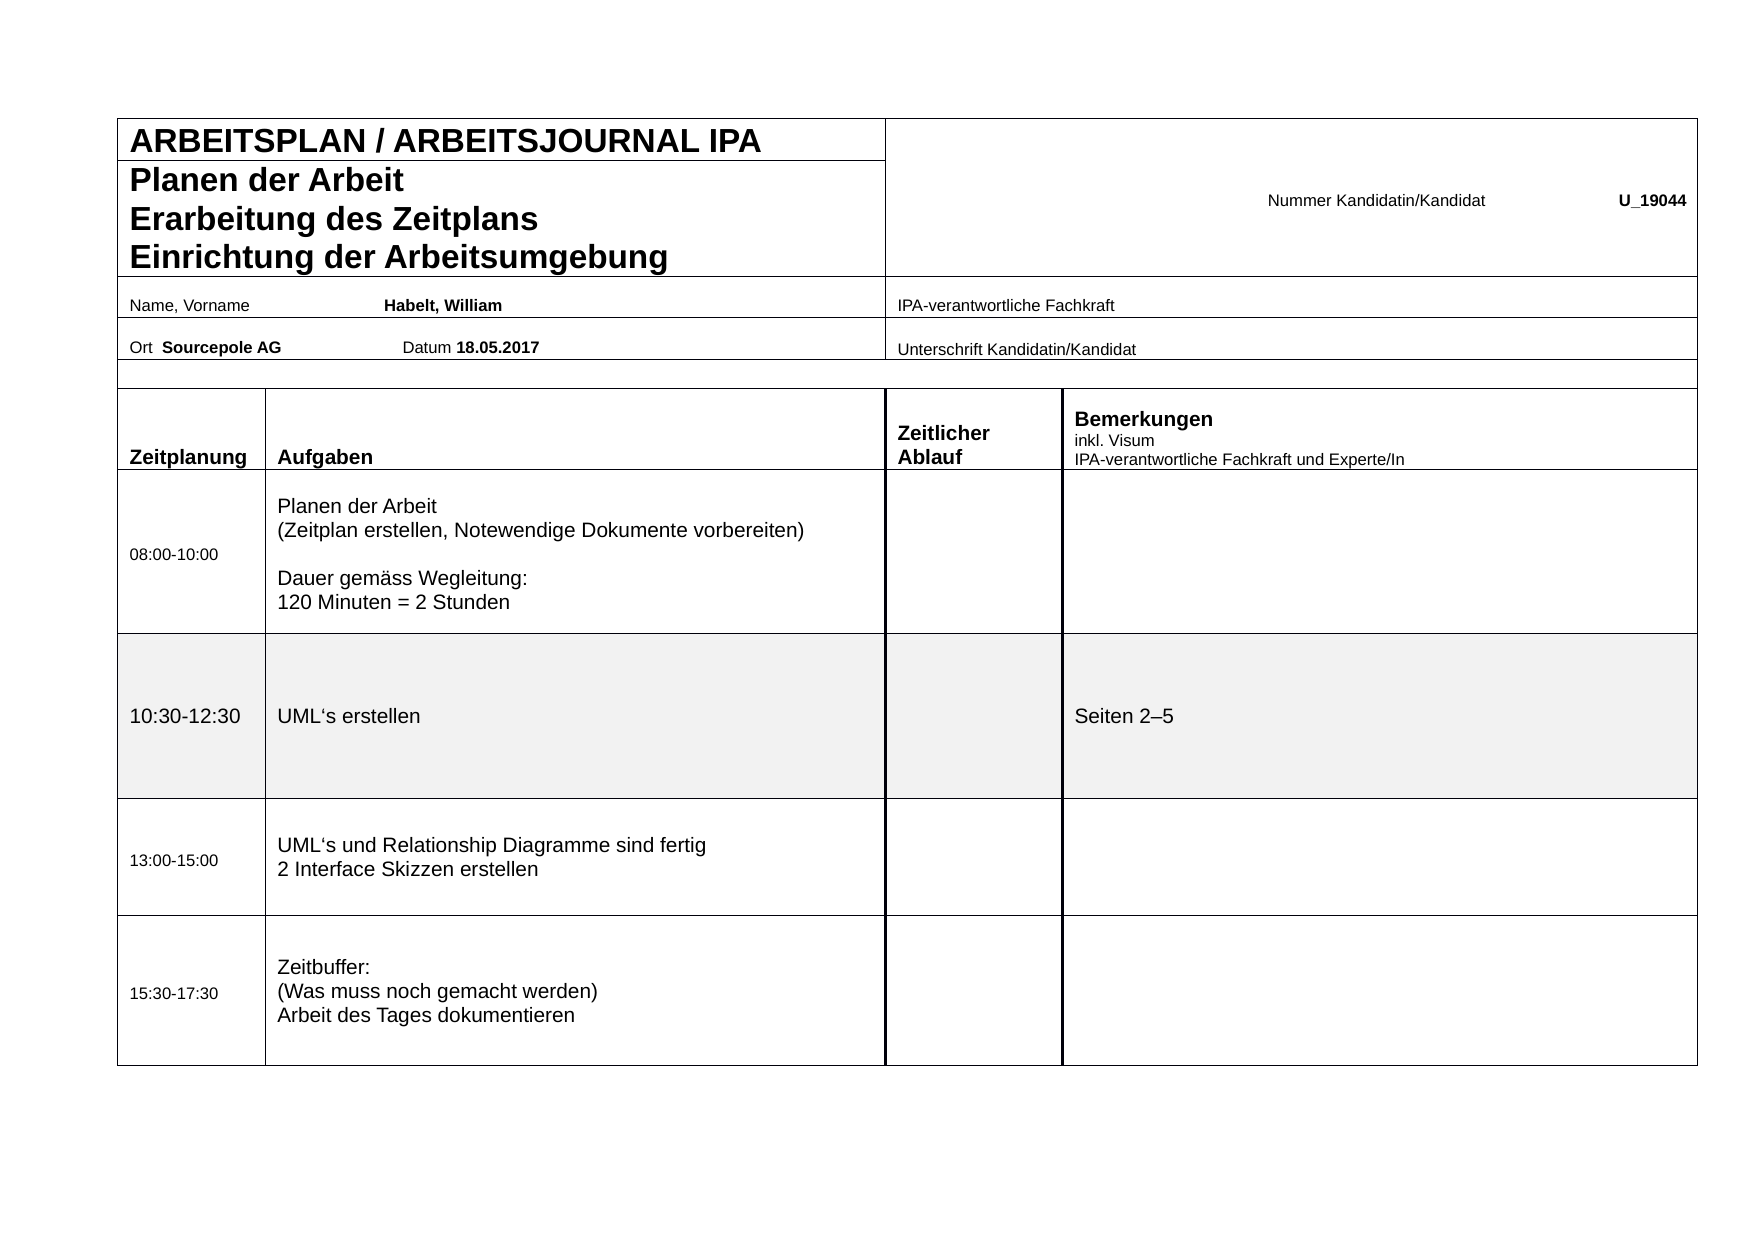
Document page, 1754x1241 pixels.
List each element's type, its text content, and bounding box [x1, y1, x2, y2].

table_cell [1064, 799, 1697, 915]
table_cell Name, Vorname Habelt, William [118, 277, 885, 317]
table_cell Planen der Arbeit (Zeitplan erstellen, Notewendige Dokumente vorbereiten) Dauer gemäss Wegleitung: 120 Minuten = 2 Stunden [266, 470, 884, 633]
table_header ARBEITSPLAN / ARBEITSJOURNAL IPA [118, 119, 885, 159]
table_cell Aufgaben [266, 389, 884, 469]
table_cell [887, 799, 1061, 915]
table_cell UML‘s und Relationship Diagramme sind fertig 2 Interface Skizzen erstellen [266, 799, 884, 915]
table_cell IPA-verantwortliche Fachkraft [886, 277, 1697, 317]
table_cell [1064, 916, 1697, 1065]
table_cell Planen der Arbeit Erarbeitung des Zeitplans Einrichtung der Arbeitsumgebung [118, 161, 885, 276]
table_cell Seiten 2–5 [1064, 634, 1697, 798]
table_cell Unterschrift Kandidatin/Kandidat [886, 318, 1697, 358]
table_cell Zeitplanung [118, 389, 265, 469]
table_cell [887, 470, 1061, 633]
table_cell [118, 360, 1697, 388]
table_cell 10:30-12:30 [118, 634, 265, 798]
table_cell Zeitlicher Ablauf [887, 389, 1061, 469]
table_cell Ort Sourcepole AG Datum 18.05.2017 [118, 318, 885, 358]
table_header Nummer Kandidatin/Kandidat U_19044 [886, 119, 1697, 276]
table_cell [887, 916, 1061, 1065]
table_cell 13:00-15:00 [118, 799, 265, 915]
table_cell 15:30-17:30 [118, 916, 265, 1065]
table_cell [1064, 470, 1697, 633]
table_cell 08:00-10:00 [118, 470, 265, 633]
table_cell Bemerkungen inkl. Visum IPA-verantwortliche Fachkraft und Experte/In [1064, 389, 1697, 469]
table_cell [887, 634, 1061, 798]
table_cell UML‘s erstellen [266, 634, 884, 798]
table_cell Zeitbuffer: (Was muss noch gemacht werden) Arbeit des Tages dokumentieren [266, 916, 884, 1065]
